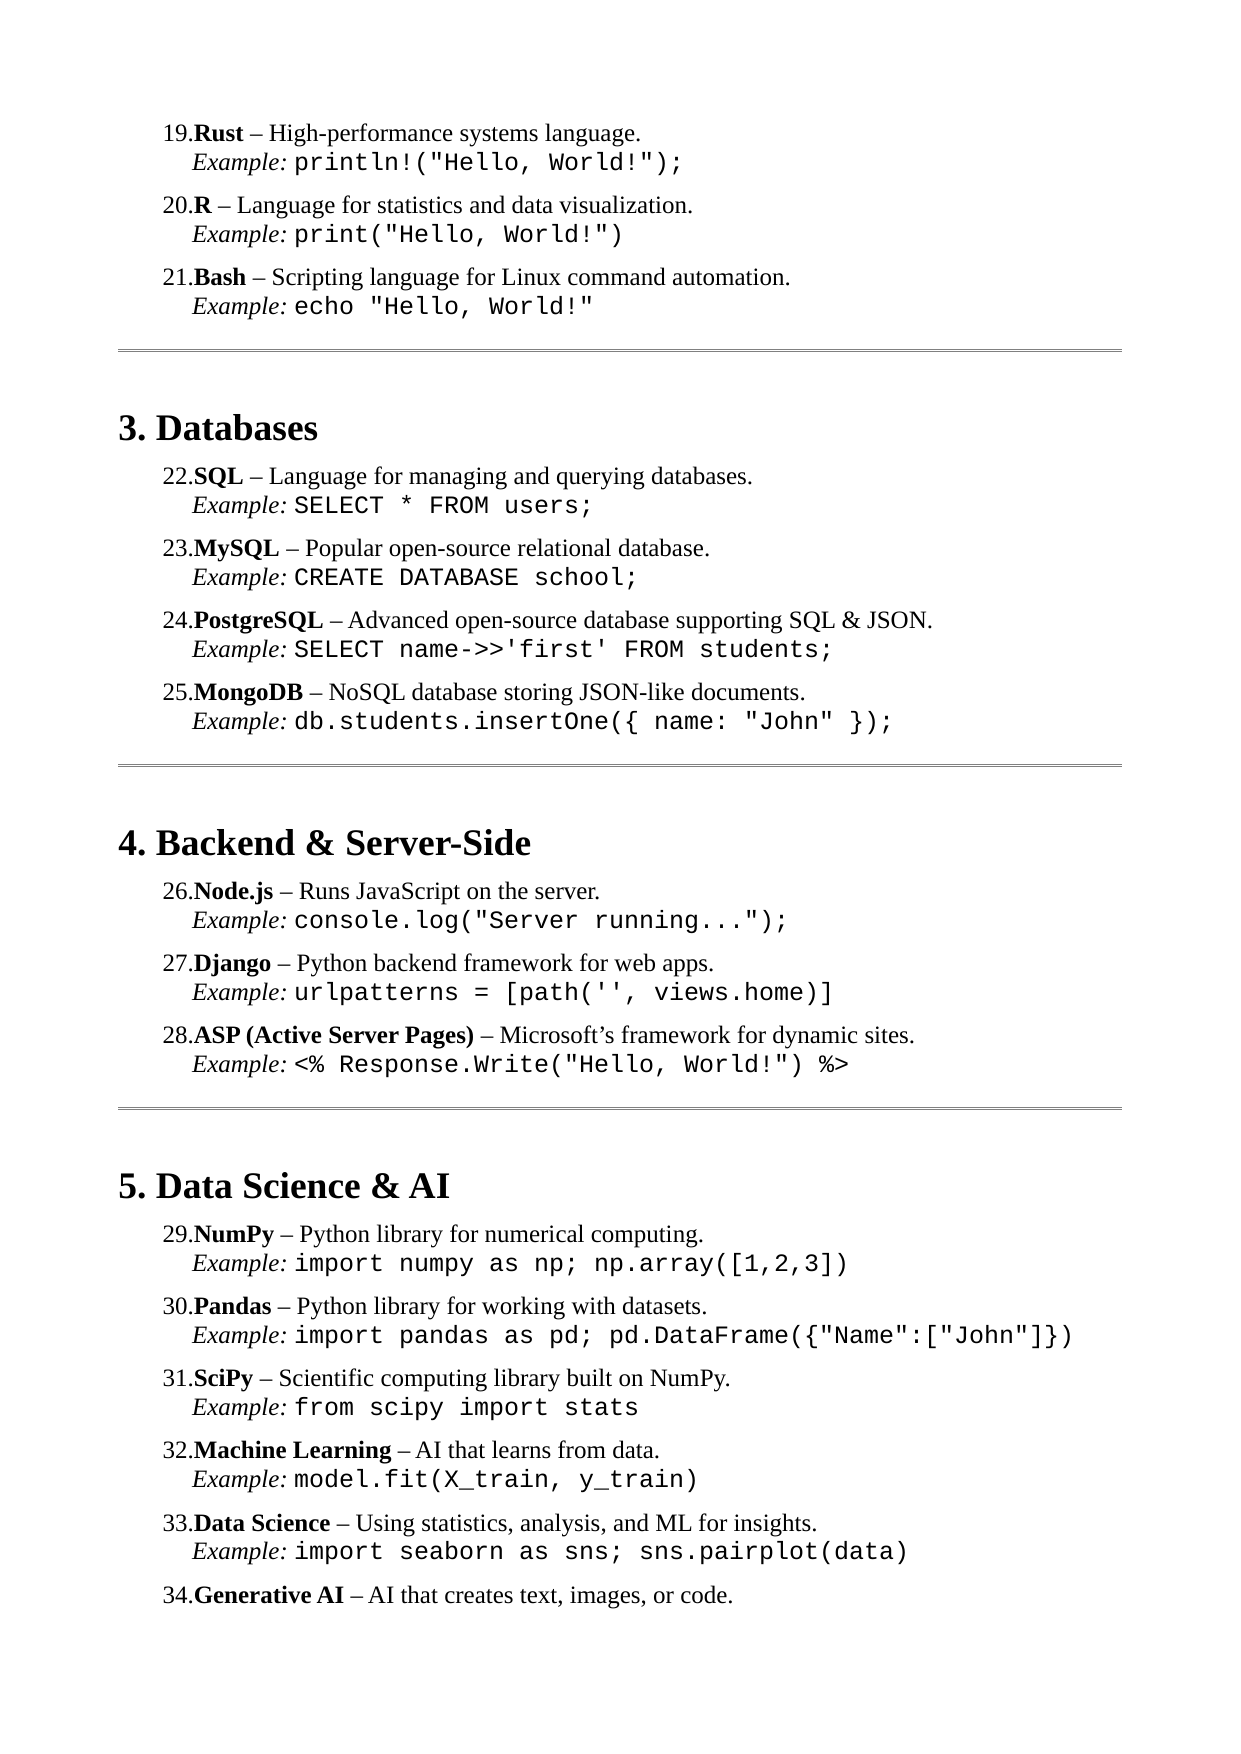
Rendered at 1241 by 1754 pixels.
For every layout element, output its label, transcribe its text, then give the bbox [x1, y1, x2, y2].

list Generative AI – AI that creates text, images, or code. [162, 1580, 1122, 1608]
list SQL – Language for managing and querying databases. Example: SELECT * FROM users; [162, 461, 1122, 521]
subtitle 3. Databases [118, 406, 1122, 449]
subtitle 5. Data Science & AI [118, 1164, 1122, 1207]
list Pandas – Python library for working with datasets. Example: import pandas as pd; pd.DataFrame({"Name":["John"]}) [162, 1291, 1122, 1351]
list PostgreSQL – Advanced open-source database supporting SQL & JSON. Example: SELECT name->>'first' FROM students; [162, 605, 1122, 665]
list NumPy – Python library for numerical computing. Example: import numpy as np; np.array([1,2,3]) [162, 1219, 1122, 1279]
list ASP (Active Server Pages) – Microsoft’s framework for dynamic sites. Example: <% Response.Write("Hello, World!") %> [162, 1020, 1122, 1080]
list Machine Learning – AI that learns from data. Example: model.fit(X_train, y_train) [162, 1436, 1122, 1495]
subtitle 4. Backend & Server-Side [118, 821, 1122, 864]
list Django – Python backend framework for web apps. Example: urlpatterns = [path('', views.home)] [162, 948, 1122, 1008]
list Rust – High-performance systems language. Example: println!("Hello, World!"); [162, 118, 1122, 178]
list Node.js – Runs JavaScript on the server. Example: console.log("Server running..."); [162, 876, 1122, 936]
list Bash – Scripting language for Linux command automation. Example: echo "Hello, World!" [162, 262, 1122, 322]
list Data Science – Using statistics, analysis, and ML for insights. Example: import seaborn as sns; sns.pairplot(data) [162, 1508, 1122, 1567]
list MongoDB – NoSQL database storing JSON-like documents. Example: db.students.insertOne({ name: "John" }); [162, 677, 1122, 737]
list SciPy – Scientific computing library built on NumPy. Example: from scipy import stats [162, 1363, 1122, 1423]
list MySQL – Popular open-source relational database. Example: CREATE DATABASE school; [162, 533, 1122, 593]
list R – Language for statistics and data visualization. Example: print("Hello, World!") [162, 190, 1122, 250]
